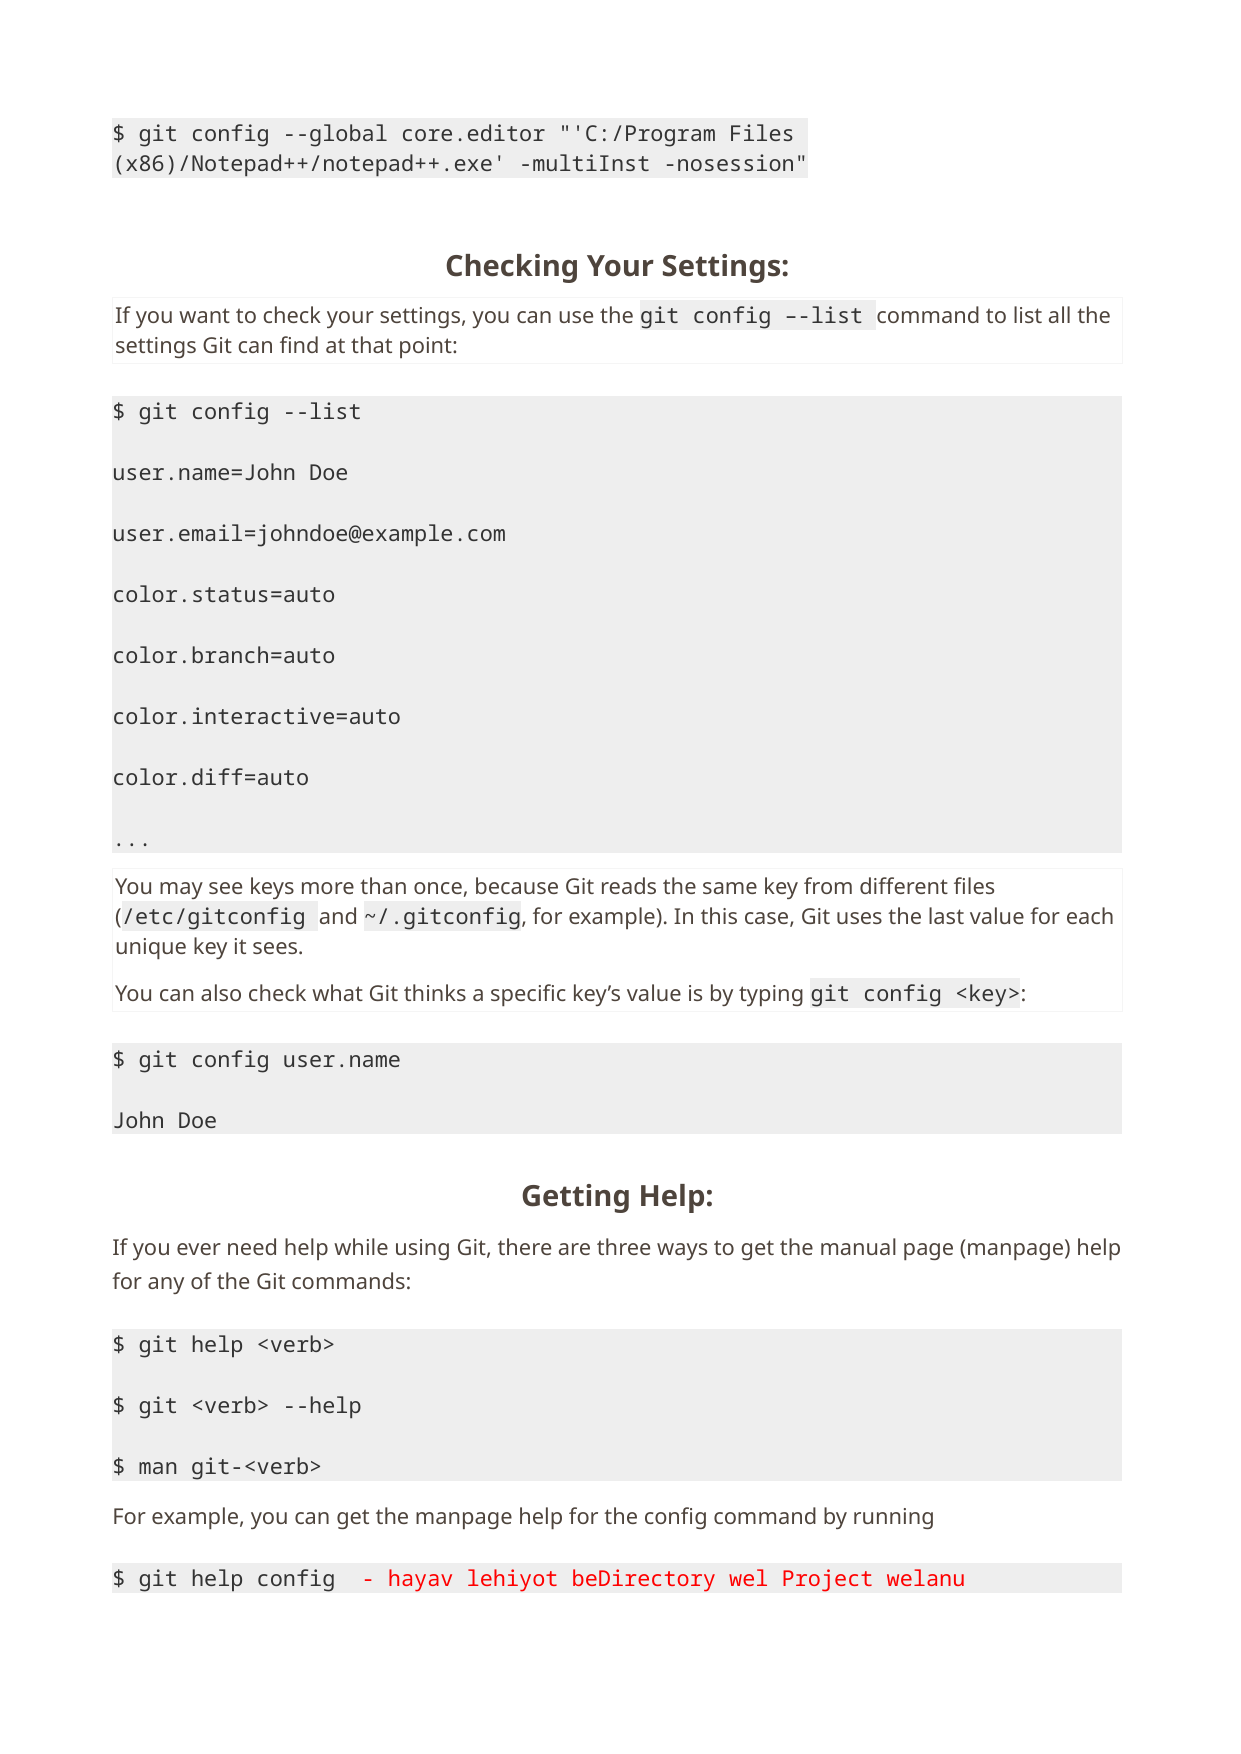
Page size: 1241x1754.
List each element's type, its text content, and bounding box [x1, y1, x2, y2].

text $ git help <verb> [112, 1329, 1122, 1358]
text color.interactive=auto [112, 701, 1122, 731]
text John Doe [112, 1104, 1122, 1134]
text ... [112, 823, 1122, 853]
text You can also check what Git thinks a specific key’s value is by typing git config <key>: [113, 975, 1122, 1011]
text $ git config --global core.editor "'C:/Program Files (x86)/Notepad++/notepad++.exe' -multiInst -nosession" [112, 118, 1122, 178]
text $ git <verb> --help [112, 1390, 1122, 1419]
text You may see keys more than once, because Git reads the same key from different files (/etc/gitconfig and ~/.gitconfig, for example). In this case, Git uses the last value for each unique key it sees. [113, 869, 1122, 961]
text If you ever need help while using Git, there are three ways to get the manual page (manpage) help for any of the Git commands: [112, 1227, 1122, 1296]
text $ git config user.name [112, 1043, 1122, 1073]
text color.diff=auto [112, 762, 1122, 792]
text user.email=johndoe@example.com [112, 518, 1122, 547]
text color.branch=auto [112, 640, 1122, 669]
subtitle Checking Your Settings: [112, 245, 1122, 285]
text color.status=auto [112, 579, 1122, 608]
text $ man git-<verb> [112, 1451, 1122, 1481]
text If you want to check your settings, you can use the git config –-list command to list all the settings Git can find at that point: [113, 298, 1122, 363]
text user.name=John Doe [112, 457, 1122, 486]
subtitle Getting Help: [112, 1175, 1122, 1215]
text $ git config --list [112, 396, 1122, 425]
text $ git help config - hayav lehiyot beDirectory wel Project welanu [112, 1563, 1122, 1593]
text For example, you can get the manpage help for the config command by running [112, 1496, 1122, 1531]
